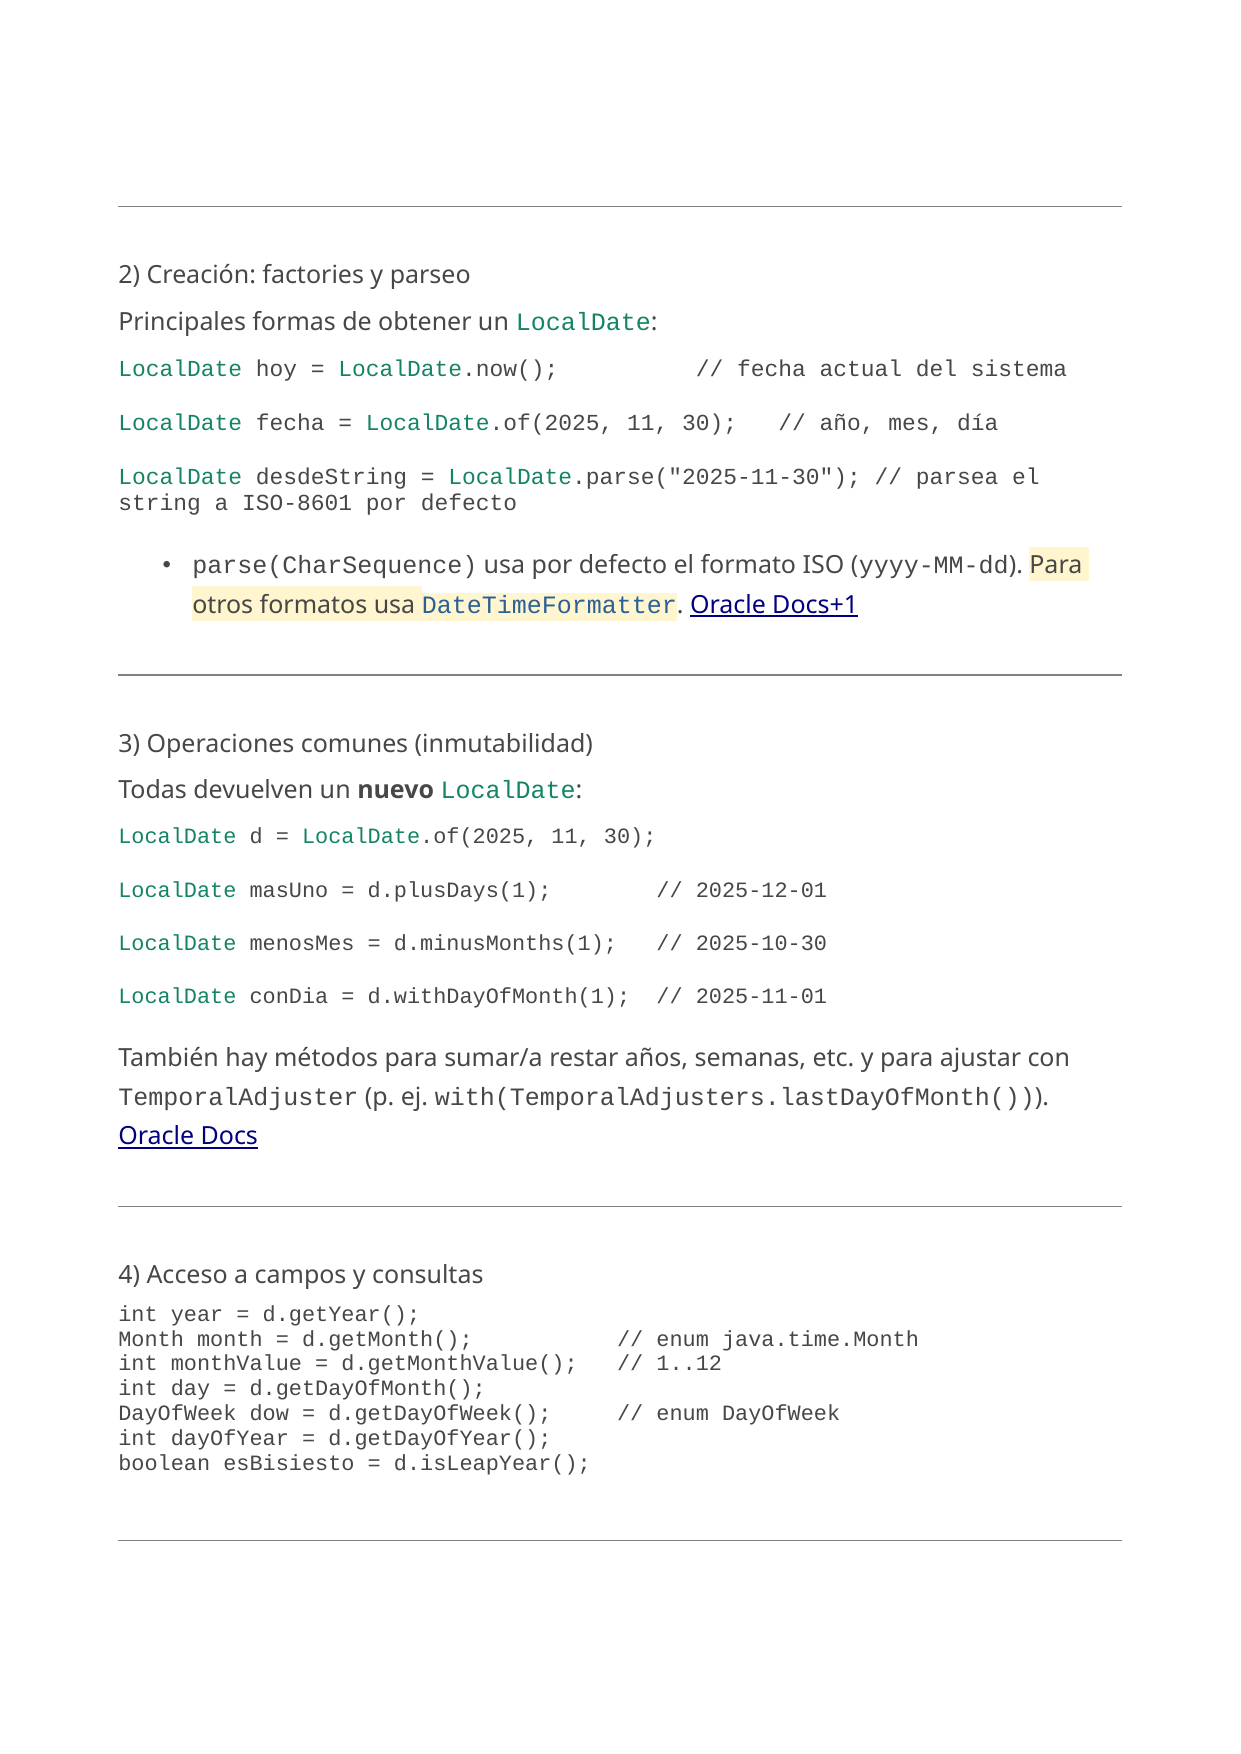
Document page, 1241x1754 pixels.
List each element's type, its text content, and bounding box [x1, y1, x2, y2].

text int year = d.getYear(); [118, 1303, 1122, 1328]
subtitle 2) Creación: factories y parseo [118, 257, 1122, 291]
text LocalDate conDia = d.withDayOfMonth(1); // 2025-11-01 [118, 985, 1122, 1010]
text int monthValue = d.getMonthValue(); // 1..12 [118, 1353, 1122, 1377]
text int day = d.getDayOfMonth(); [118, 1377, 1122, 1402]
text LocalDate menosMes = d.minusMonths(1); // 2025-10-30 [118, 932, 1122, 957]
text boolean esBisiesto = d.isLeapYear(); [118, 1452, 1122, 1477]
text DayOfWeek dow = d.getDayOfWeek(); // enum DayOfWeek [118, 1402, 1122, 1427]
text LocalDate d = LocalDate.of(2025, 11, 30); [118, 826, 1122, 851]
text int dayOfYear = d.getDayOfYear(); [118, 1427, 1122, 1452]
text Principales formas de obtener un LocalDate: [118, 303, 1122, 337]
text También hay métodos para sumar/a restar años, semanas, etc. y para ajustar con TemporalAdjuster (p. ej. with(TemporalAdjusters.lastDayOfMonth())). Oracle Docs [118, 1039, 1122, 1152]
text LocalDate fecha = LocalDate.of(2025, 11, 30); // año, mes, día [118, 411, 1122, 437]
list parse(CharSequence) usa por defecto el formato ISO (yyyy-MM-dd). Para otros formatos usa DateTimeFormatter. Oracle Docs+1 [162, 547, 1122, 621]
subtitle 4) Acceso a campos y consultas [118, 1256, 1122, 1291]
text LocalDate hoy = LocalDate.now(); // fecha actual del sistema [118, 357, 1122, 383]
text Month month = d.getMonth(); // enum java.time.Month [118, 1328, 1122, 1353]
text Todas devuelven un nuevo LocalDate: [118, 772, 1122, 806]
subtitle 3) Operaciones comunes (inmutabilidad) [118, 725, 1122, 759]
text LocalDate masUno = d.plusDays(1); // 2025-12-01 [118, 879, 1122, 904]
text LocalDate desdeString = LocalDate.parse("2025-11-30"); // parsea el string a ISO-8601 por defecto [118, 466, 1122, 518]
